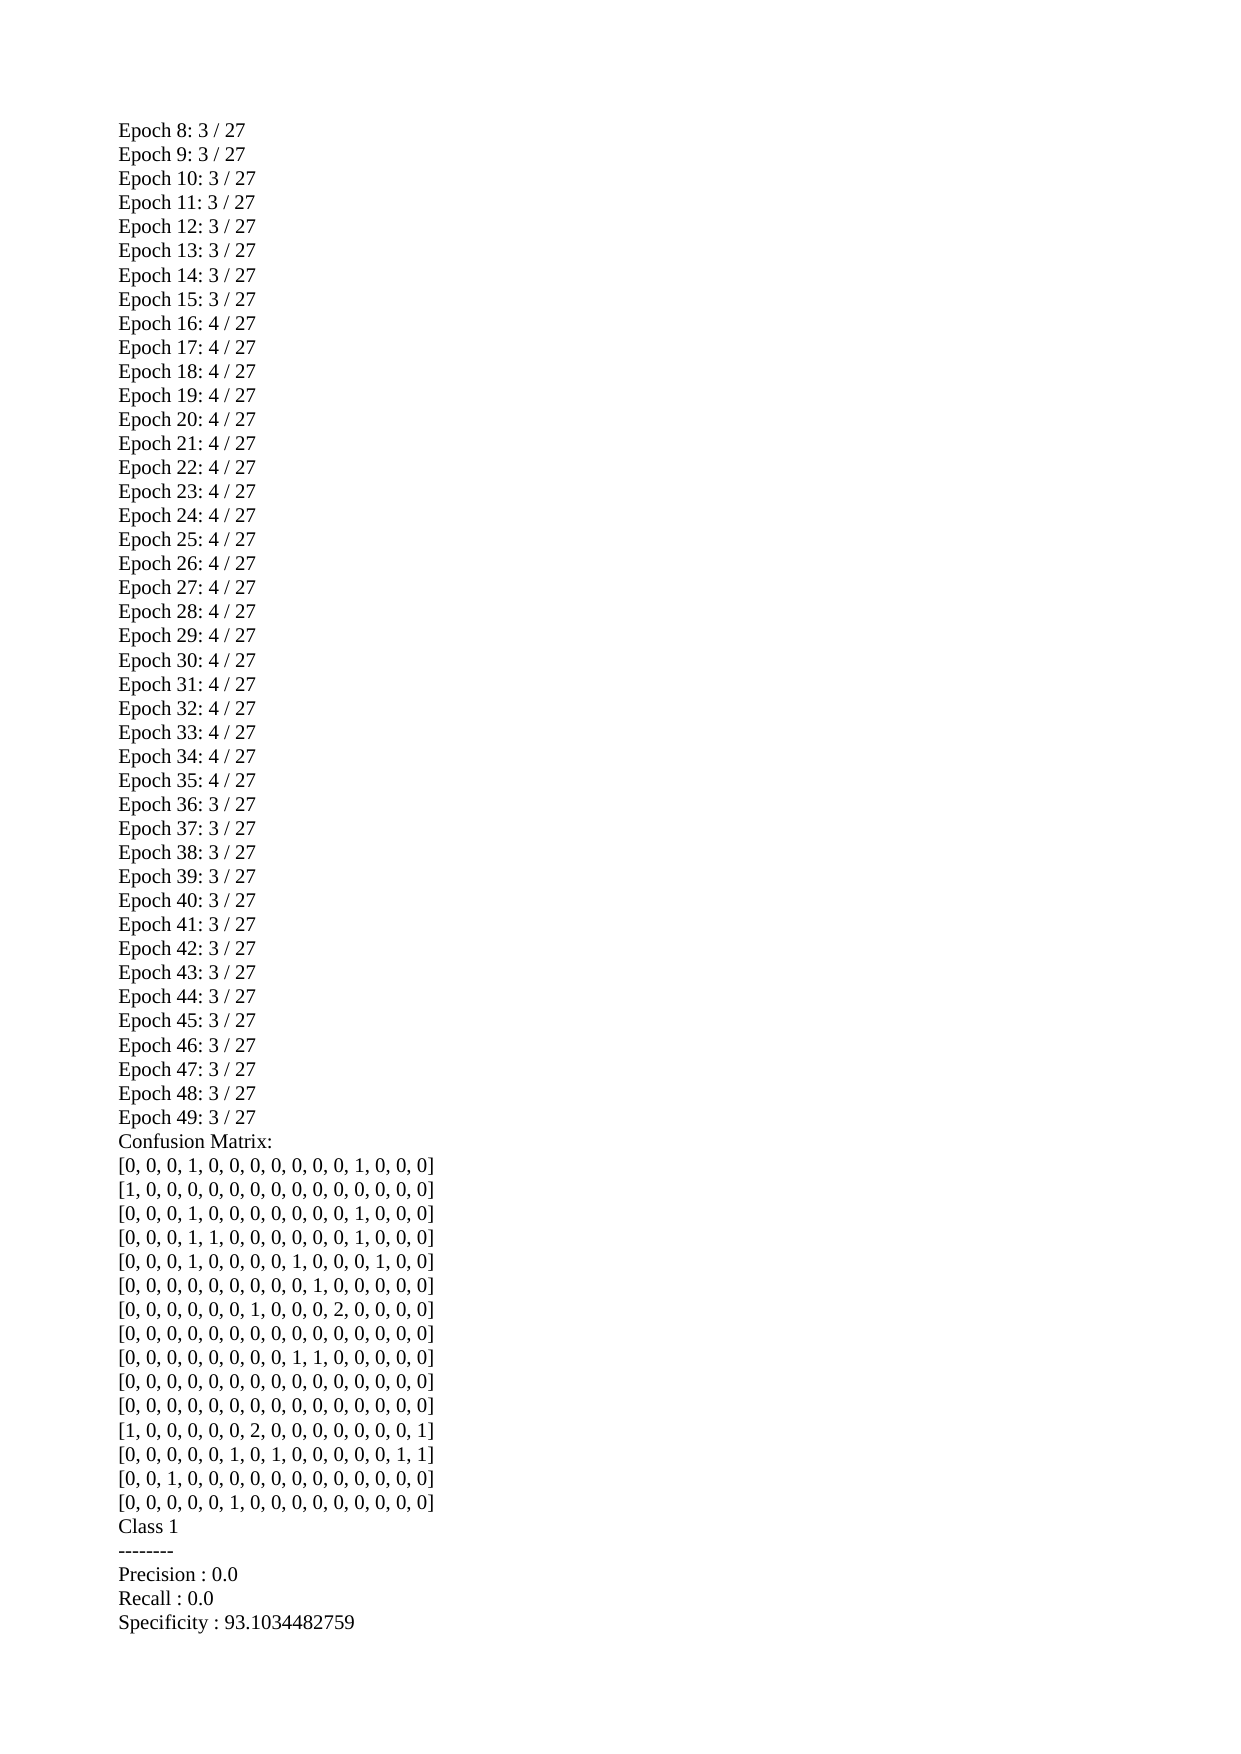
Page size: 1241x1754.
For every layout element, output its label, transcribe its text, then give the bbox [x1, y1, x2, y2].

text Epoch 23: 4 / 27 [118, 479, 1122, 503]
text Epoch 29: 4 / 27 [118, 623, 1122, 647]
text -------- [118, 1538, 1122, 1562]
text Epoch 18: 4 / 27 [118, 359, 1122, 383]
text Epoch 27: 4 / 27 [118, 575, 1122, 599]
text [0, 0, 0, 0, 0, 1, 0, 1, 0, 0, 0, 0, 0, 1, 1] [118, 1442, 1122, 1466]
text [0, 0, 0, 1, 0, 0, 0, 0, 0, 0, 0, 1, 0, 0, 0] [118, 1201, 1122, 1225]
text Epoch 24: 4 / 27 [118, 503, 1122, 527]
text Epoch 13: 3 / 27 [118, 238, 1122, 262]
text [0, 0, 0, 0, 0, 0, 0, 0, 0, 0, 0, 0, 0, 0, 0] [118, 1393, 1122, 1417]
text [1, 0, 0, 0, 0, 0, 0, 0, 0, 0, 0, 0, 0, 0, 0] [118, 1177, 1122, 1201]
text Epoch 42: 3 / 27 [118, 936, 1122, 960]
text [0, 0, 0, 0, 0, 0, 0, 0, 0, 0, 0, 0, 0, 0, 0] [118, 1321, 1122, 1345]
text Epoch 49: 3 / 27 [118, 1105, 1122, 1129]
text Epoch 15: 3 / 27 [118, 287, 1122, 311]
text Epoch 28: 4 / 27 [118, 599, 1122, 623]
text Epoch 33: 4 / 27 [118, 720, 1122, 744]
text Epoch 32: 4 / 27 [118, 696, 1122, 720]
text [0, 0, 0, 0, 0, 0, 0, 0, 0, 1, 0, 0, 0, 0, 0] [118, 1273, 1122, 1297]
text Epoch 8: 3 / 27 [118, 118, 1122, 142]
text Recall : 0.0 [118, 1586, 1122, 1610]
text Epoch 16: 4 / 27 [118, 311, 1122, 335]
text Epoch 26: 4 / 27 [118, 551, 1122, 575]
text [1, 0, 0, 0, 0, 0, 2, 0, 0, 0, 0, 0, 0, 0, 1] [118, 1417, 1122, 1442]
text Epoch 37: 3 / 27 [118, 816, 1122, 840]
text Epoch 21: 4 / 27 [118, 431, 1122, 455]
text [0, 0, 0, 0, 0, 0, 1, 0, 0, 0, 2, 0, 0, 0, 0] [118, 1297, 1122, 1321]
text Epoch 14: 3 / 27 [118, 262, 1122, 287]
text Epoch 12: 3 / 27 [118, 214, 1122, 238]
text Epoch 34: 4 / 27 [118, 744, 1122, 768]
text Epoch 25: 4 / 27 [118, 527, 1122, 551]
text Epoch 36: 3 / 27 [118, 792, 1122, 816]
text [0, 0, 0, 1, 1, 0, 0, 0, 0, 0, 0, 1, 0, 0, 0] [118, 1225, 1122, 1249]
text [0, 0, 0, 0, 0, 1, 0, 0, 0, 0, 0, 0, 0, 0, 0] [118, 1490, 1122, 1514]
text Epoch 40: 3 / 27 [118, 888, 1122, 912]
text Epoch 45: 3 / 27 [118, 1008, 1122, 1032]
text Epoch 9: 3 / 27 [118, 142, 1122, 166]
text Epoch 22: 4 / 27 [118, 455, 1122, 479]
text [0, 0, 0, 1, 0, 0, 0, 0, 1, 0, 0, 0, 1, 0, 0] [118, 1249, 1122, 1273]
text Class 1 [118, 1514, 1122, 1538]
text Epoch 38: 3 / 27 [118, 840, 1122, 864]
text Epoch 31: 4 / 27 [118, 672, 1122, 696]
text [0, 0, 0, 1, 0, 0, 0, 0, 0, 0, 0, 1, 0, 0, 0] [118, 1153, 1122, 1177]
text Precision : 0.0 [118, 1562, 1122, 1586]
text Epoch 46: 3 / 27 [118, 1032, 1122, 1057]
text Epoch 35: 4 / 27 [118, 768, 1122, 792]
text [0, 0, 1, 0, 0, 0, 0, 0, 0, 0, 0, 0, 0, 0, 0] [118, 1466, 1122, 1490]
text Confusion Matrix: [118, 1129, 1122, 1153]
text Specificity : 93.1034482759 [118, 1610, 1122, 1634]
text Epoch 30: 4 / 27 [118, 647, 1122, 672]
text Epoch 10: 3 / 27 [118, 166, 1122, 190]
text Epoch 44: 3 / 27 [118, 984, 1122, 1008]
text Epoch 48: 3 / 27 [118, 1081, 1122, 1105]
text Epoch 43: 3 / 27 [118, 960, 1122, 984]
text Epoch 17: 4 / 27 [118, 335, 1122, 359]
text Epoch 39: 3 / 27 [118, 864, 1122, 888]
text [0, 0, 0, 0, 0, 0, 0, 0, 1, 1, 0, 0, 0, 0, 0] [118, 1345, 1122, 1369]
text Epoch 19: 4 / 27 [118, 383, 1122, 407]
text Epoch 11: 3 / 27 [118, 190, 1122, 214]
text Epoch 41: 3 / 27 [118, 912, 1122, 936]
text Epoch 20: 4 / 27 [118, 407, 1122, 431]
text [0, 0, 0, 0, 0, 0, 0, 0, 0, 0, 0, 0, 0, 0, 0] [118, 1369, 1122, 1393]
text Epoch 47: 3 / 27 [118, 1057, 1122, 1081]
